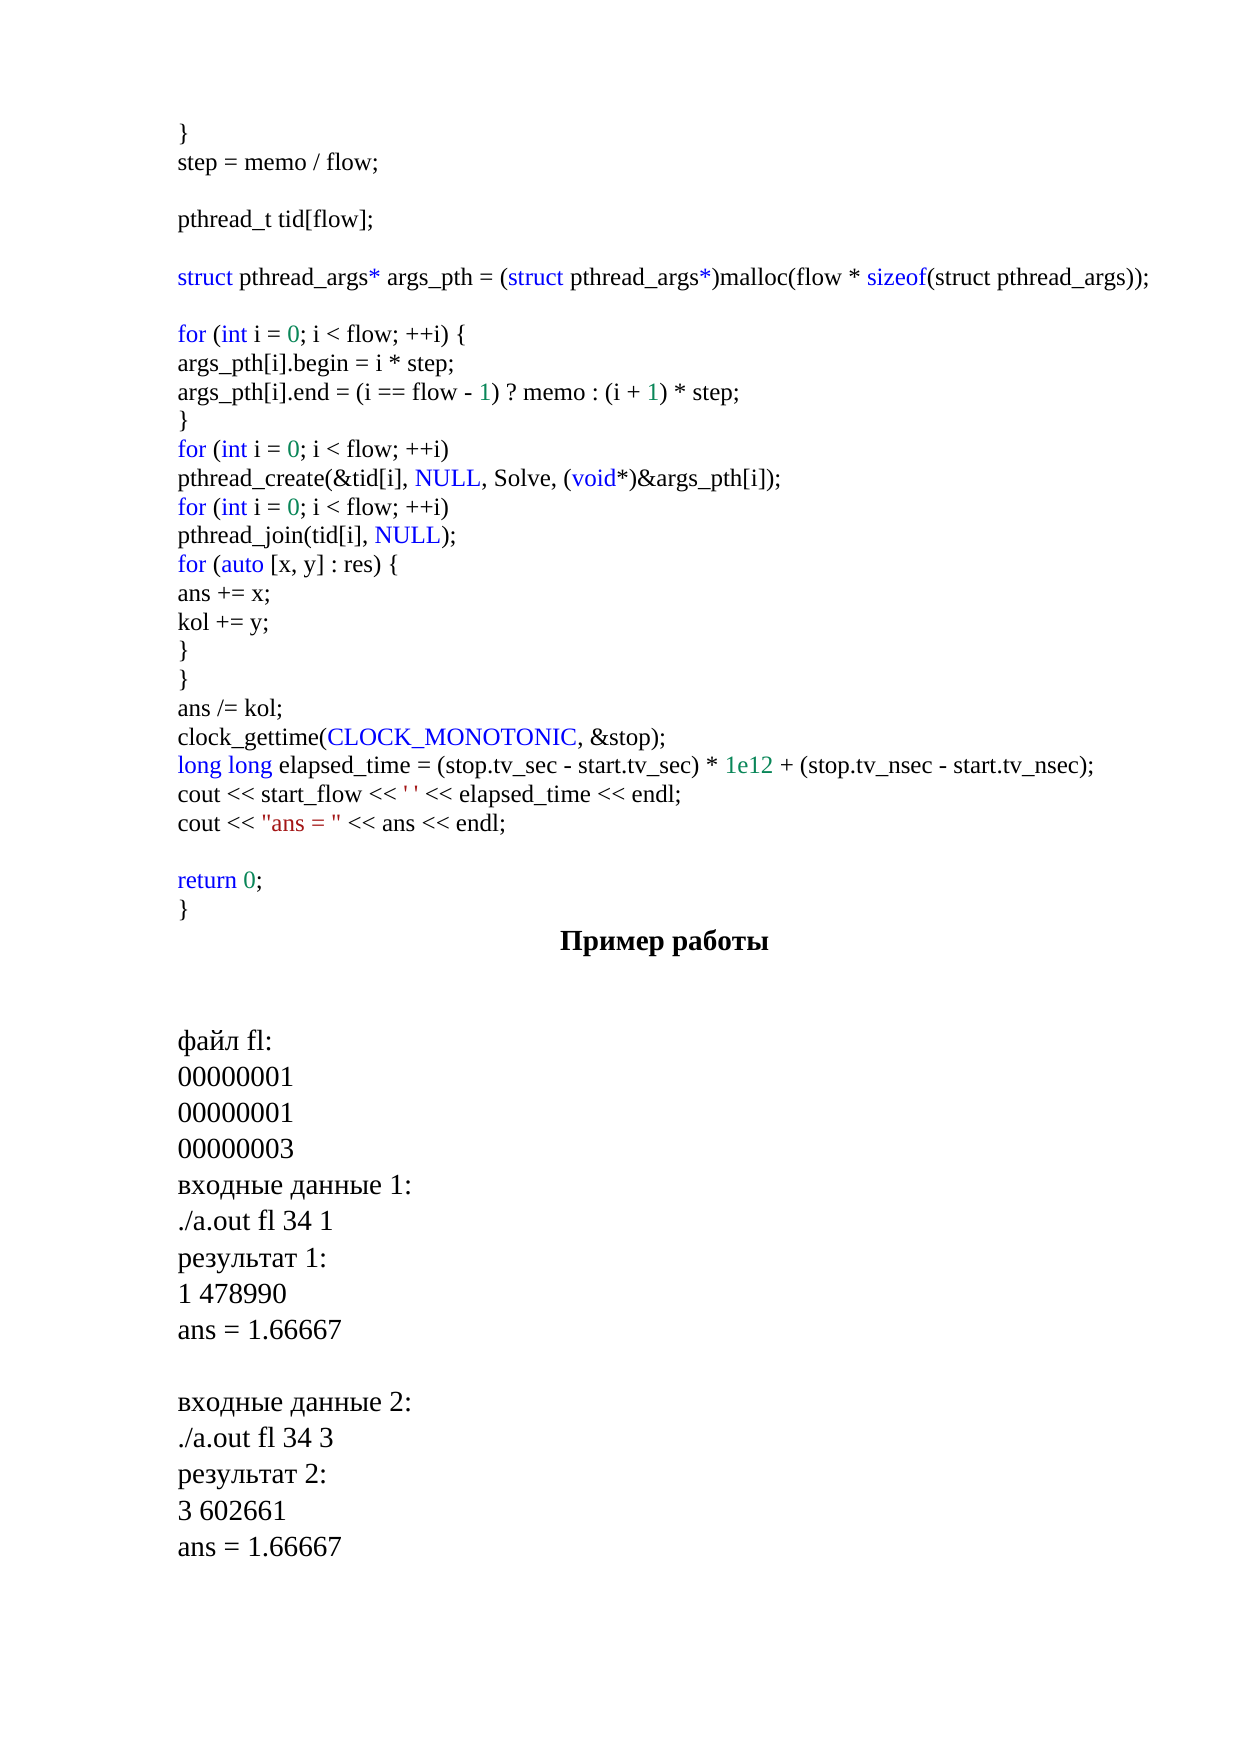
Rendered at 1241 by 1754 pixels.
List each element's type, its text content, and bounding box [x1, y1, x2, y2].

text ans = 1.66667 [177, 1312, 1152, 1346]
text pthread_create(&tid[i], NULL, Solve, (void*)&args_pth[i]); [177, 463, 1152, 492]
text входные данные 1: [177, 1167, 1152, 1201]
text return 0; [177, 866, 1152, 894]
text результат 1: [177, 1240, 1152, 1273]
text входные данные 2: [177, 1384, 1152, 1418]
text ans = 1.66667 [177, 1529, 1152, 1562]
text cout << start_flow << ' ' << elapsed_time << endl; [177, 779, 1152, 808]
text } [177, 664, 1152, 693]
text 3 602661 [177, 1493, 1152, 1526]
text файл fl: [177, 1023, 1152, 1056]
text 1 478990 [177, 1276, 1152, 1309]
text clock_gettime(CLOCK_MONOTONIC, &stop); [177, 722, 1152, 751]
text args_pth[i].end = (i == flow - 1) ? memo : (i + 1) * step; [177, 377, 1152, 406]
text ans /= kol; [177, 693, 1152, 722]
text 00000003 [177, 1131, 1152, 1165]
text 00000001 [177, 1095, 1152, 1129]
text ./a.out fl 34 3 [177, 1420, 1152, 1454]
text cout << "ans = " << ans << endl; [177, 808, 1152, 837]
text результат 2: [177, 1457, 1152, 1490]
text for (auto [x, y] : res) { [177, 549, 1152, 578]
text step = memo / flow; [177, 147, 1152, 176]
text struct pthread_args* args_pth = (struct pthread_args*)malloc(flow * sizeof(struct pthread_args)); [177, 262, 1152, 291]
text pthread_join(tid[i], NULL); [177, 521, 1152, 549]
text ./a.out fl 34 1 [177, 1203, 1152, 1237]
text pthread_t tid[flow]; [177, 204, 1152, 233]
text for (int i = 0; i < flow; ++i) [177, 434, 1152, 463]
text for (int i = 0; i < flow; ++i) [177, 492, 1152, 521]
text } [177, 118, 1152, 147]
text args_pth[i].begin = i * step; [177, 348, 1152, 377]
text for (int i = 0; i < flow; ++i) { [177, 319, 1152, 348]
text long long elapsed_time = (stop.tv_sec - start.tv_sec) * 1e12 + (stop.tv_nsec - start.tv_nsec); [177, 751, 1152, 779]
text 00000001 [177, 1059, 1152, 1092]
text } [177, 636, 1152, 664]
text kol += y; [177, 607, 1152, 636]
text } [177, 406, 1152, 434]
text Пример работы [177, 923, 1152, 957]
text } [177, 894, 1152, 923]
text ans += x; [177, 578, 1152, 607]
